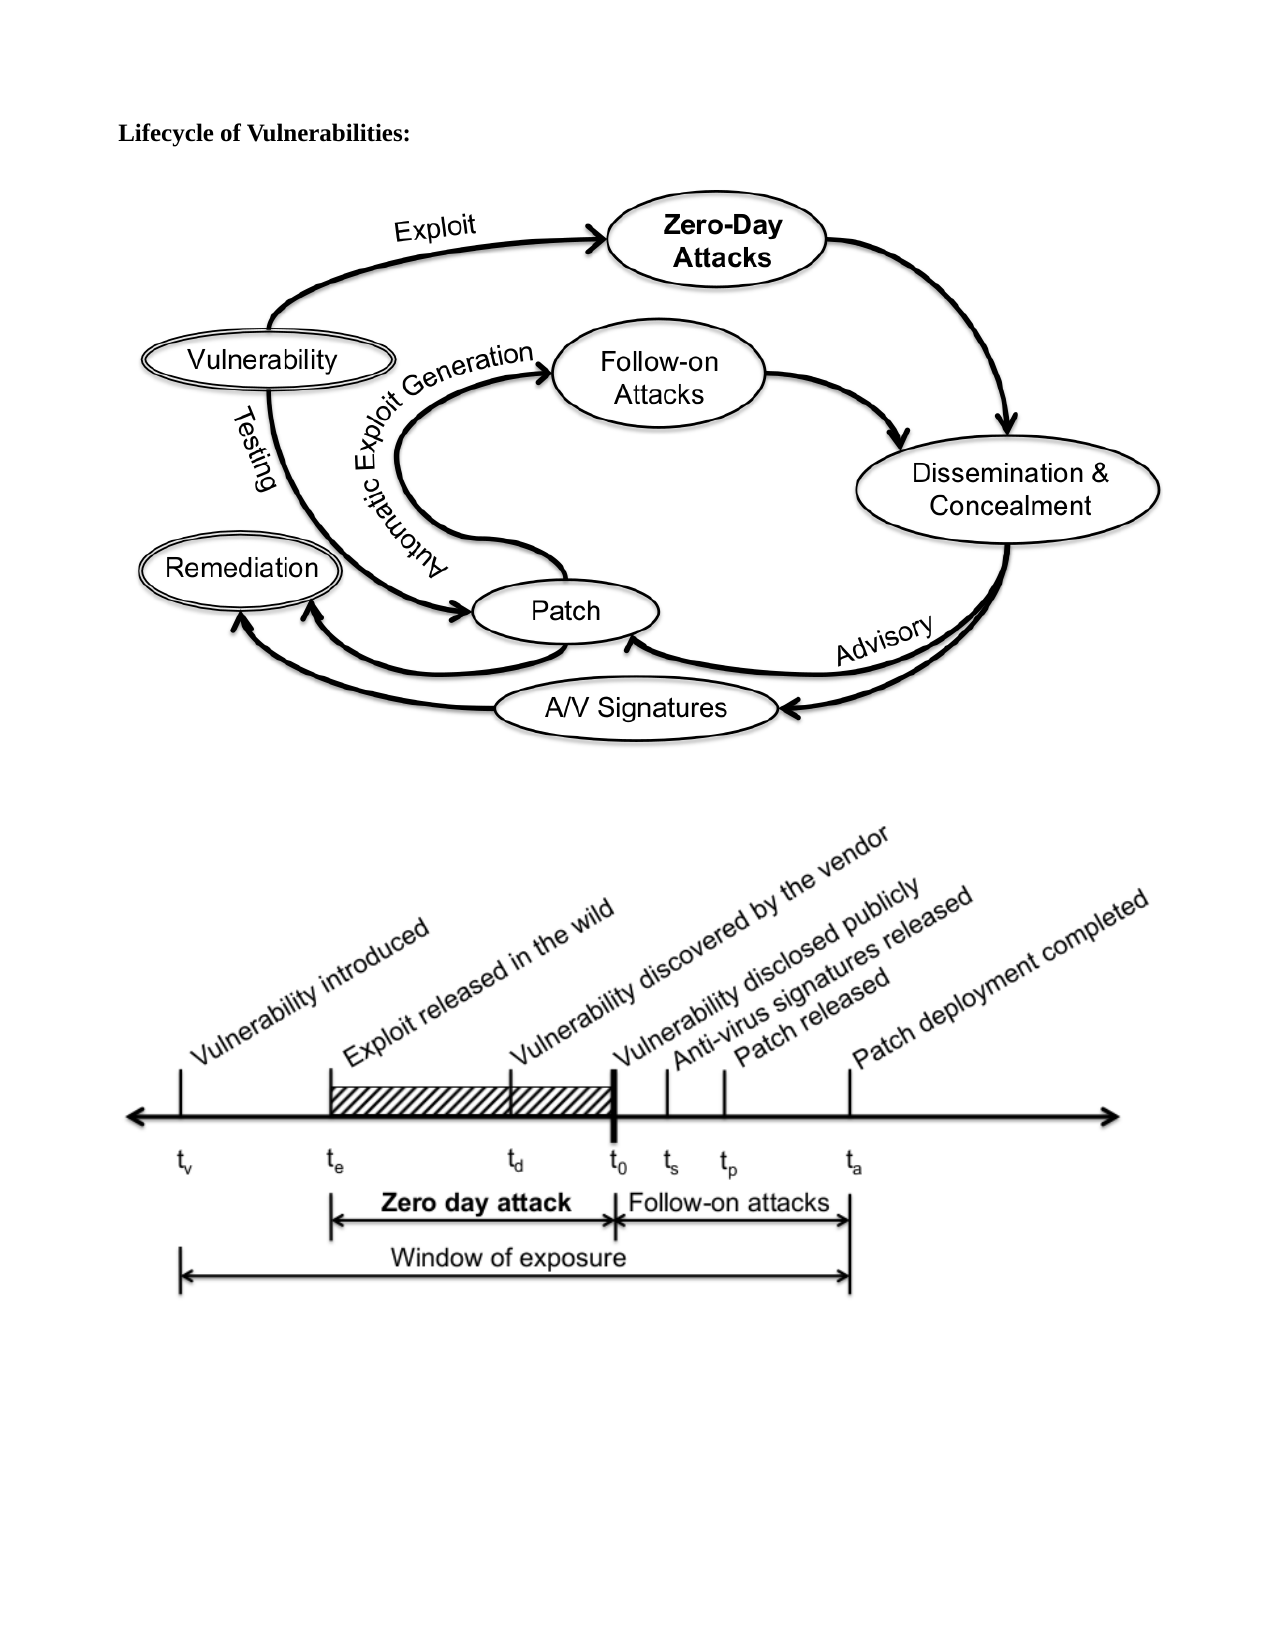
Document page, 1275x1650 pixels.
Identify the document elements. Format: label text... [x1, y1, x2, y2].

picture [124, 179, 1164, 751]
picture [118, 795, 1157, 1302]
text Lifecycle of Vulnerabilities: [118, 118, 1157, 147]
